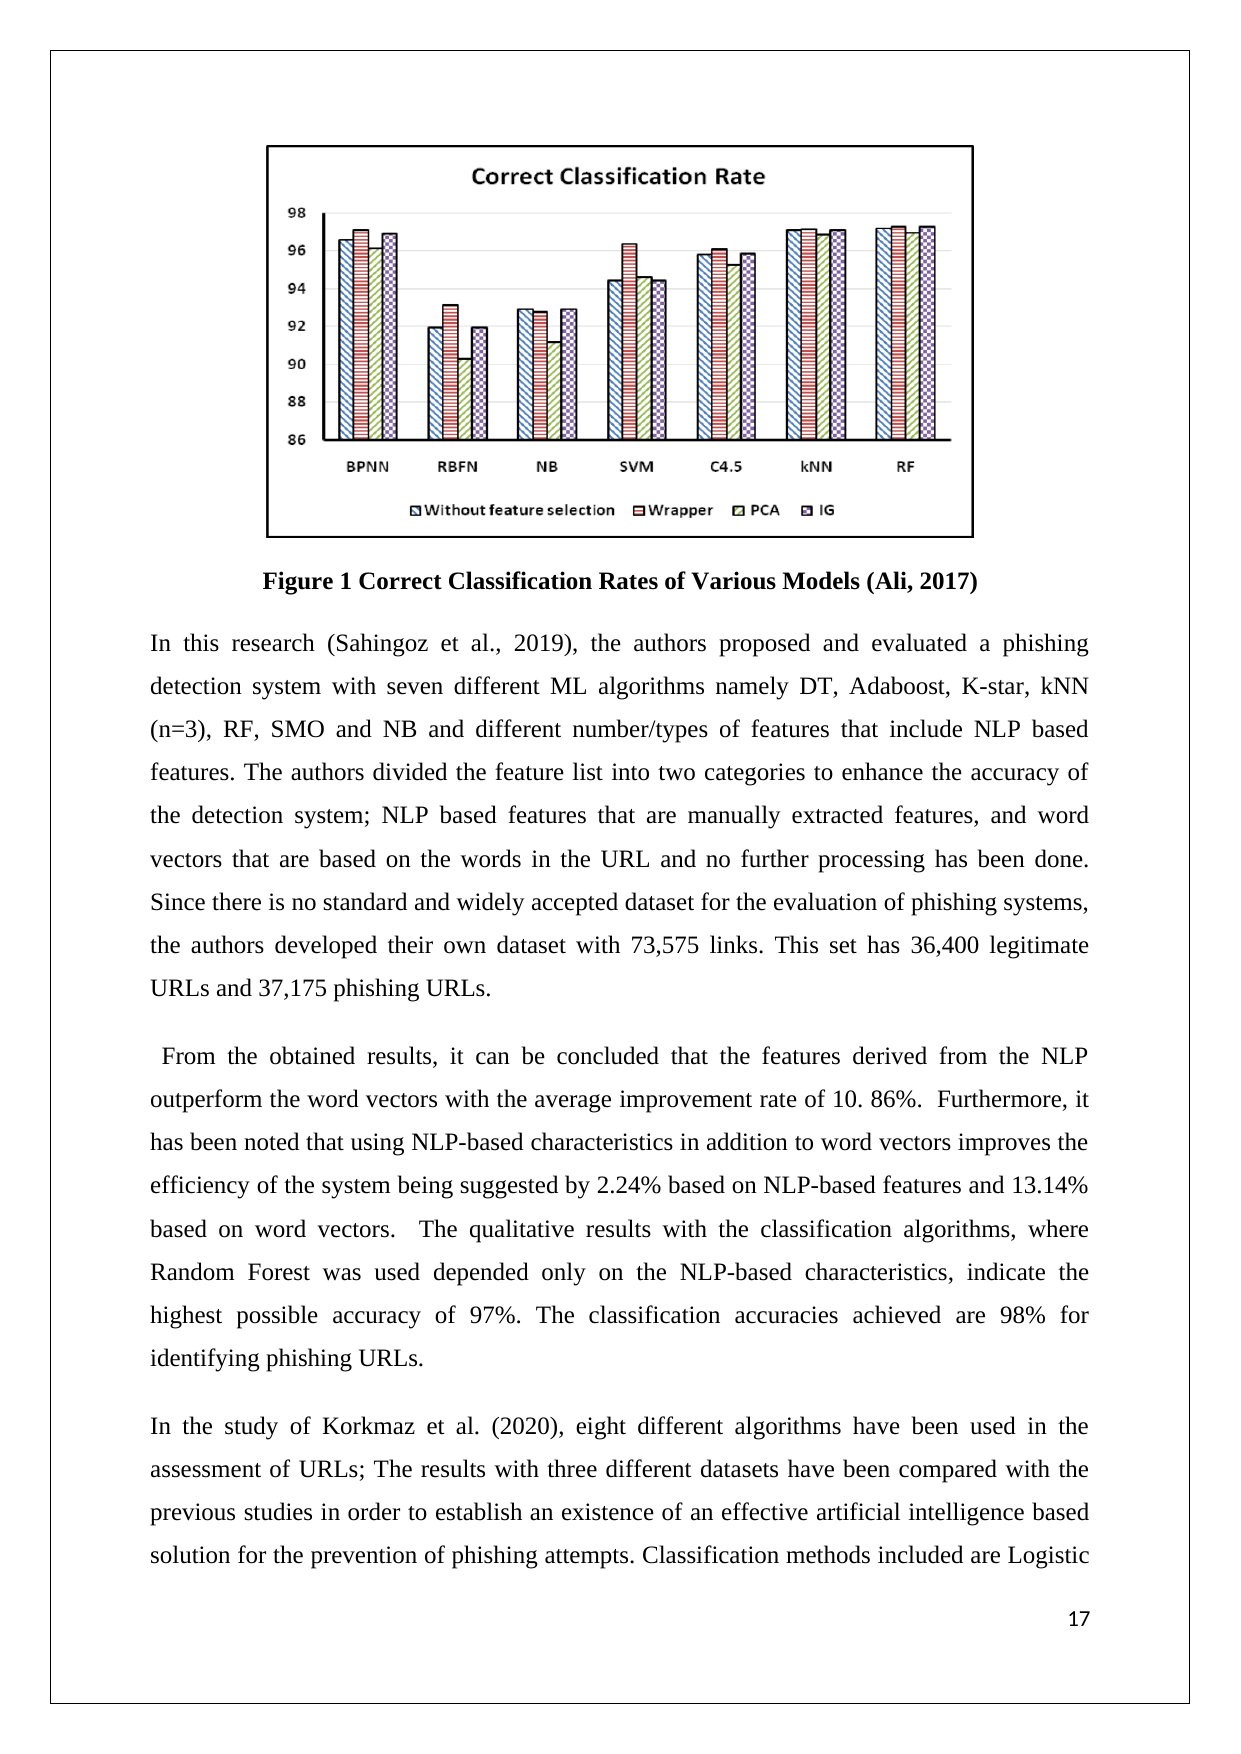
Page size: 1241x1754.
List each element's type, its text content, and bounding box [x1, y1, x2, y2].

text From the obtained results, it can be concluded that the features derived from the NLP outperform the word vectors with the average improvement rate of 10. 86%. Furthermore, it has been noted that using NLP-based characteristics in addition to word vectors improves the efficiency of the system being suggested by 2.24% based on NLP-based features and 13.14% based on word vectors. The qualitative results with the classification algorithms, where Random Forest was used depended only on the NLP-based characteristics, indicate the highest possible accuracy of 97%. The classification accuracies achieved are 98% for identifying phishing URLs. [150, 1041, 1090, 1372]
text In this research (Sahingoz et al., 2019), the authors proposed and evaluated a phishing detection system with seven different ML algorithms namely DT, Adaboost, K-star, kNN (n=3), RF, SMO and NB and different number/types of features that include NLP based features. The authors divided the feature list into two categories to enhance the accuracy of the detection system; NLP based features that are manually extracted features, and word vectors that are based on the words in the URL and no further processing has been done. Since there is no standard and widely accepted dataset for the evaluation of phishing systems, the authors developed their own dataset with 73,575 links. This set has 36,400 legitimate URLs and 37,175 phishing URLs. [150, 628, 1090, 1002]
text Figure 1 Correct Classification Rates of Various Models (Ali, 2017) [150, 566, 1090, 595]
text In the study of Korkmaz et al. (2020), eight different algorithms have been used in the assessment of URLs; The results with three different datasets have been compared with the previous studies in order to establish an existence of an effective artificial intelligence based solution for the prevention of phishing attempts. Classification methods included are Logistic [150, 1411, 1090, 1569]
